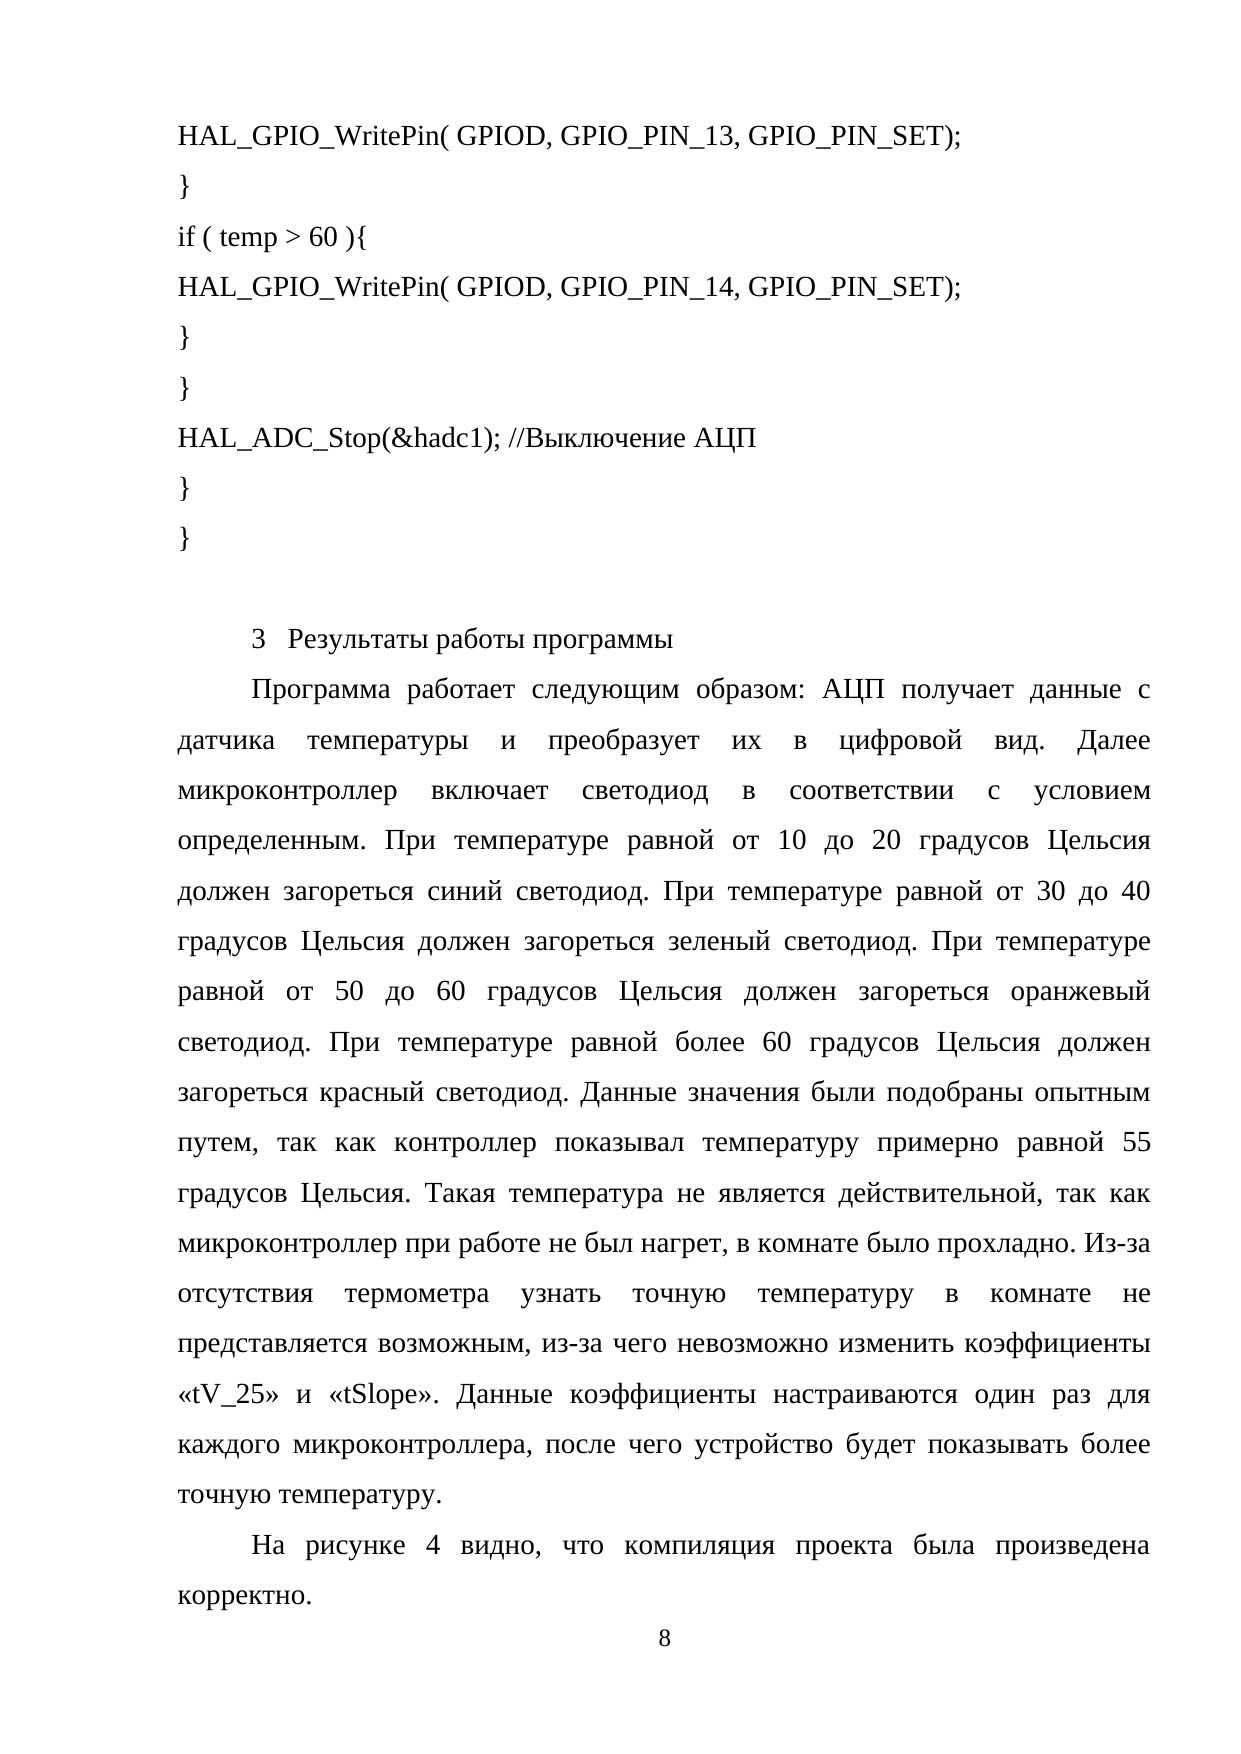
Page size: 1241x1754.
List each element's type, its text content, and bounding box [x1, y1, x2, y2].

list if ( temp > 60 ){ [177, 219, 1152, 252]
list 3 Результаты работы программы [177, 621, 1152, 655]
list HAL_ADC_Stop(&hadc1); //Выключение АЦП [177, 420, 1152, 453]
list } [177, 470, 1152, 504]
list } [177, 319, 1152, 353]
list } [177, 521, 1152, 554]
list HAL_GPIO_WritePin( GPIOD, GPIO_PIN_14, GPIO_PIN_SET); [177, 269, 1152, 303]
list На рисунке 4 видно, что компиляция проекта была произведена корректно. [177, 1527, 1152, 1611]
list } [177, 370, 1152, 403]
list } [177, 168, 1152, 202]
list Программа работает следующим образом: АЦП получает данные с датчика температуры и преобразует их в цифровой вид. Далее микроконтроллер включает светодиод в соответствии с условием определенным. При температуре равной от 10 до 20 градусов Цельсия должен загореться синий светодиод. При температуре равной от 30 до 40 градусов Цельсия должен загореться зеленый светодиод. При температуре равной от 50 до 60 градусов Цельсия должен загореться оранжевый светодиод. При температуре равной более 60 градусов Цельсия должен загореться красный светодиод. Данные значения были подобраны опытным путем, так как контроллер показывал температуру примерно равной 55 градусов Цельсия. Такая температура не является действительной, так как микроконтроллер при работе не был нагрет, в комнате было прохладно. Из-за отсутствия термометра узнать точную температуру в комнате не представляется возможным, из-за чего невозможно изменить коэффициенты «tV_25» и «tSlope». Данные коэффициенты настраиваются один раз для каждого микроконтроллера, после чего устройство будет показывать более точную температуру. [177, 672, 1152, 1510]
list HAL_GPIO_WritePin( GPIOD, GPIO_PIN_13, GPIO_PIN_SET); [177, 118, 1152, 152]
